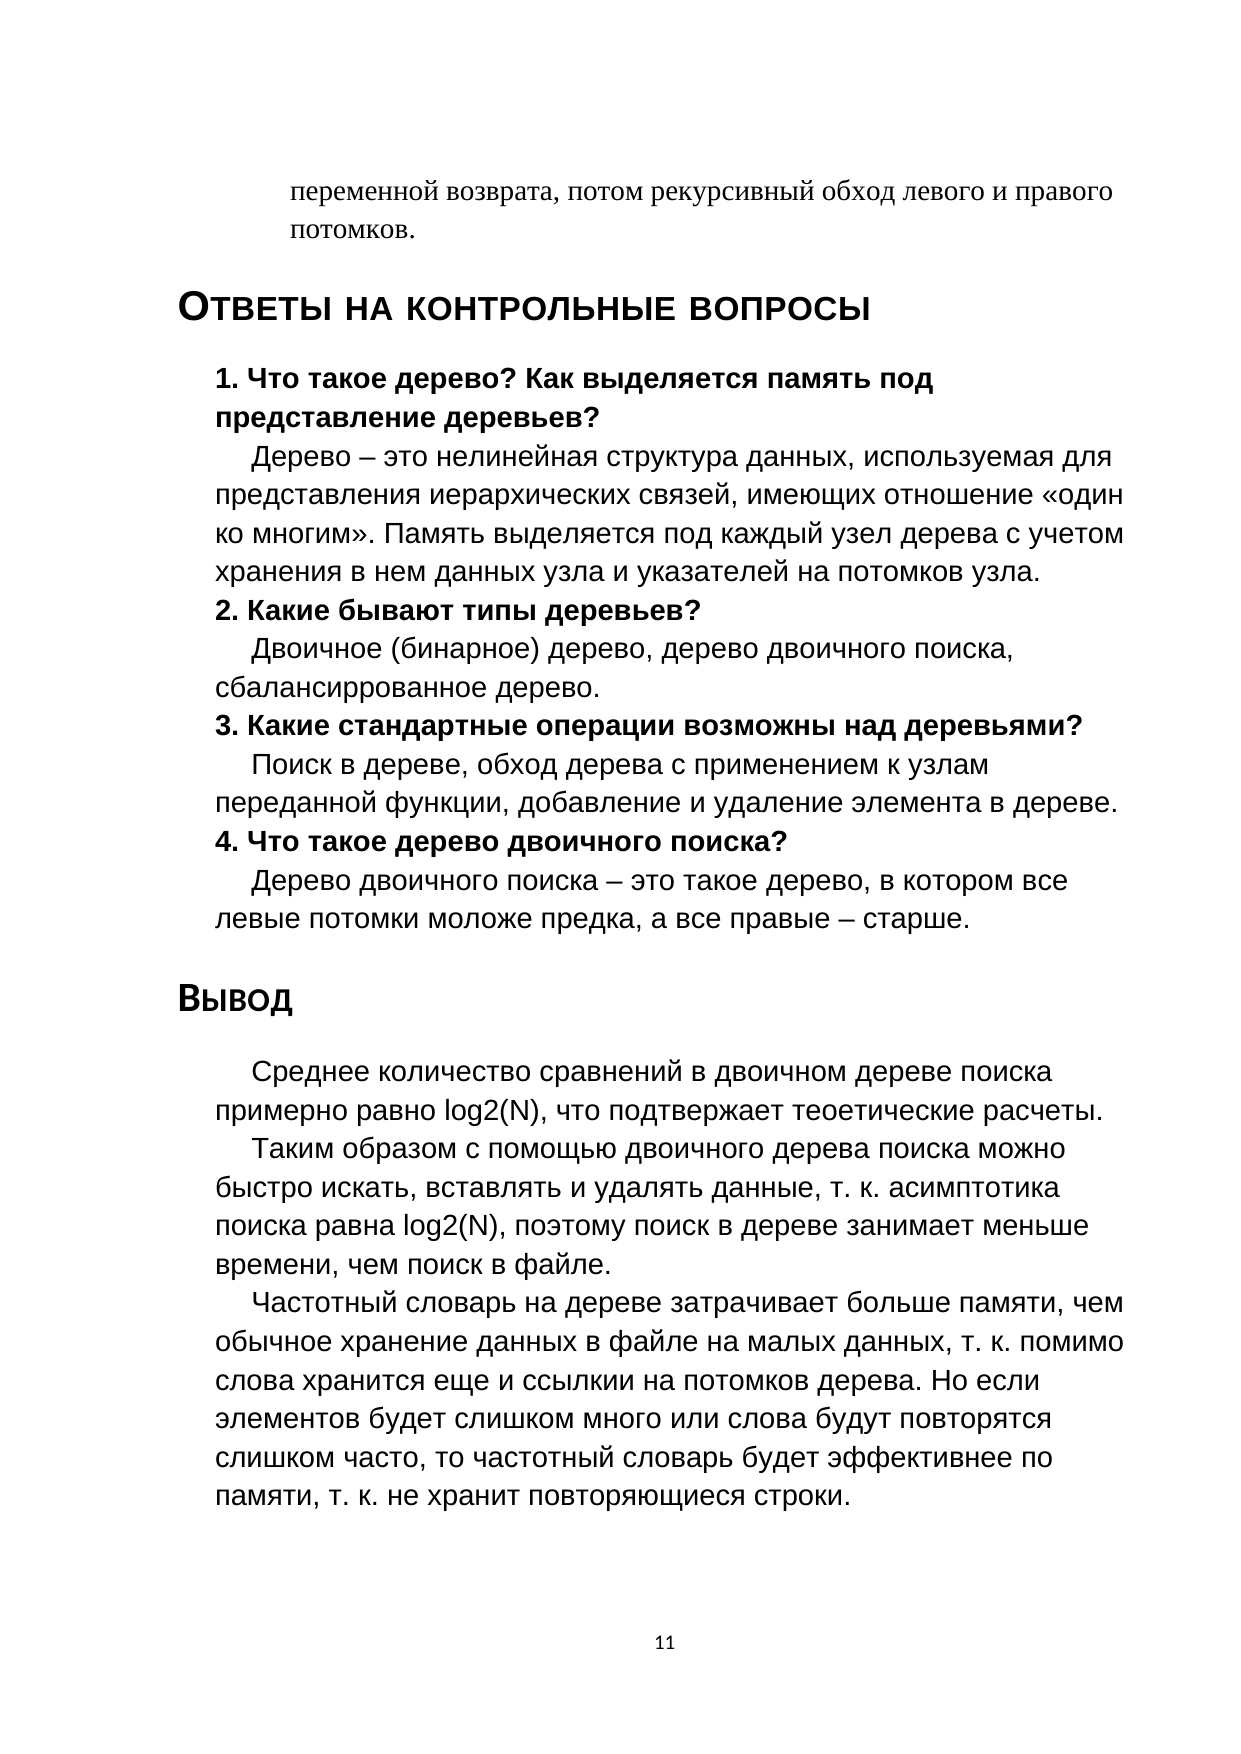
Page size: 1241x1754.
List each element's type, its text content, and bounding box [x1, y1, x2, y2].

list Дерево двоичного поиска – это такое дерево, в котором все левые потомки моложе предка, а все правые – старше. [215, 862, 1152, 934]
list Среднее количество сравнений в двоичном дереве поиска примерно равно log2(N), что подтвержает теоетические расчеты. [215, 1054, 1152, 1126]
subtitle Ответы на контрольные вопросы [177, 281, 1152, 329]
list 1. Что такое дерево? Как выделяется память под представление деревьев? [215, 361, 1152, 433]
list Поиск в дереве, обход дерева с применением к узлам переданной функции, добавление и удаление элемента в дереве. [215, 747, 1152, 819]
list Таким образом с помощью двоичного дерева поиска можно быстро искать, вставлять и удалять данные, т. к. асимптотика поиска равна log2(N), поэтому поиск в дереве занимает меньше времени, чем поиск в файле. [215, 1131, 1152, 1281]
list 2. Какие бывают типы деревьев? [215, 593, 1152, 626]
list 4. Что такое дерево двоичного поиска? [215, 824, 1152, 857]
list Частотный словарь на дереве затрачивает больше памяти, чем обычное хранение данных в файле на малых данных, т. к. помимо слова хранится еще и ссылкии на потомков дерева. Но если элементов будет слишком много или слова будут повторятся слишком часто, то частотный словарь будет эффективнее по памяти, т. к. не хранит повторяющиеся строки. [215, 1286, 1152, 1550]
list переменной возврата, потом рекурсивный обход левого и правого потомков. [252, 173, 1152, 245]
list Двоичное (бинарное) дерево, дерево двоичного поиска, сбалансиррованное дерево. [215, 631, 1152, 703]
list 3. Какие стандартные операции возможны над деревьями? [215, 708, 1152, 742]
subtitle Вывод [177, 971, 1152, 1022]
list Дерево – это нелинейная структура данных, используемая для представления иерархических связей, имеющих отношение «один ко многим». Память выделяется под каждый узел дерева с учетом хранения в нем данных узла и указателей на потомков узла. [215, 438, 1152, 588]
